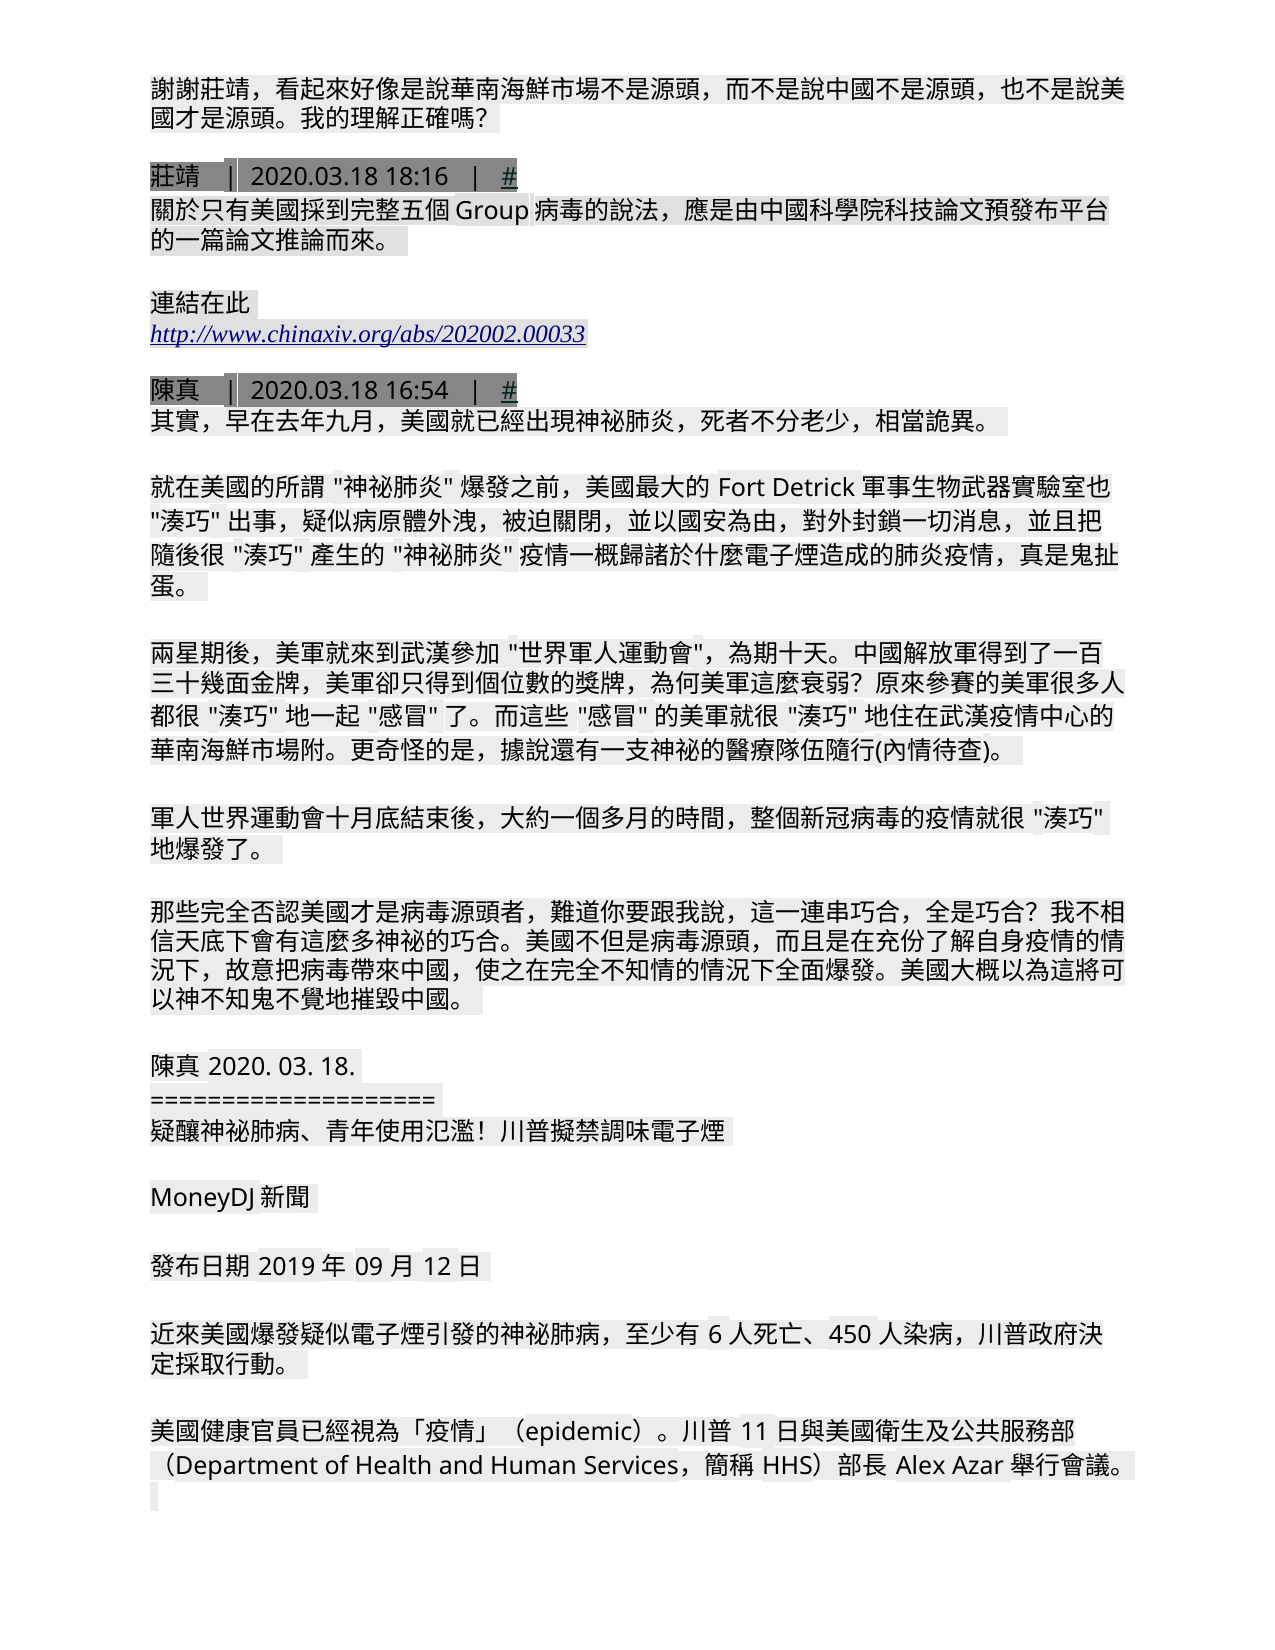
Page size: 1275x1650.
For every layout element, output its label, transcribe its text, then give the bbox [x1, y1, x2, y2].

text 莊靖 | 2020.03.18 18:16 | # [150, 158, 1125, 192]
text 其實，早在去年九月，美國就已經出現神祕肺炎，死者不分老少，相當詭異。 就在美國的所謂 "神祕肺炎" 爆發之前，美國最大的 Fort Detrick 軍事生物武器實驗室也 "湊巧" 出事，疑似病原體外洩，被迫關閉，並以國安為由，對外封鎖一切消息，並且把隨後很 "湊巧" 產生的 "神祕肺炎" 疫情一概歸諸於什麼電子煙造成的肺炎疫情，真是鬼扯蛋。 兩星期後，美軍就來到武漢參加 "世界軍人運動會"，為期十天。中國解放軍得到了一百三十幾面金牌，美軍卻只得到個位數的獎牌，為何美軍這麼衰弱？原來參賽的美軍很多人都很 "湊巧" 地一起 "感冒" 了。而這些 "感冒" 的美軍就很 "湊巧" 地住在武漢疫情中心的華南海鮮市場附。更奇怪的是，據說還有一支神祕的醫療隊伍隨行(內情待查)。 軍人世界運動會十月底結束後，大約一個多月的時間，整個新冠病毒的疫情就很 "湊巧" 地爆發了。 那些完全否認美國才是病毒源頭者，難道你要跟我說，這一連串巧合，全是巧合？我不相信天底下會有這麼多神祕的巧合。美國不但是病毒源頭，而且是在充份了解自身疫情的情況下，故意把病毒帶來中國，使之在完全不知情的情況下全面爆發。美國大概以為這將可以神不知鬼不覺地摧毀中國。 陳真 2020. 03. 18. ==================== 疑釀神祕肺病、青年使用氾濫！川普擬禁調味電子煙 MoneyDJ新聞 發布日期 2019 年 09 月 12 日 近來美國爆發疑似電子煙引發的神祕肺病，至少有 6 人死亡、450 人染病，川普政府決定採取行動。 美國健康官員已經視為「疫情」（epidemic）。川普 11 日與美國衛生及公共服務部（Department of Health and Human Services，簡稱 HHS）部長 Alex Azar 舉行會議。 不只如此，美國出現 6 起疑似電子煙造成的死亡案例，並有 450 人染病。一些官員認為，含有大麻的電子煙產品，添加了維他命 E 油，可能是致病根源，但是目前仍不確定病因。 [150, 407, 1125, 1545]
text 陳真 | 2020.03.18 16:54 | # [150, 373, 1125, 407]
text 謝謝莊靖，看起來好像是說華南海鮮市場不是源頭，而不是說中國不是源頭，也不是說美國才是源頭。我的理解正確嗎？ [150, 75, 1125, 133]
text 關於只有美國採到完整五個Group病毒的說法，應是由中國科學院科技論文預發布平台的一篇論文推論而來。 連結在此 http://www.chinaxiv.org/abs/202002.00033 [150, 192, 1125, 348]
